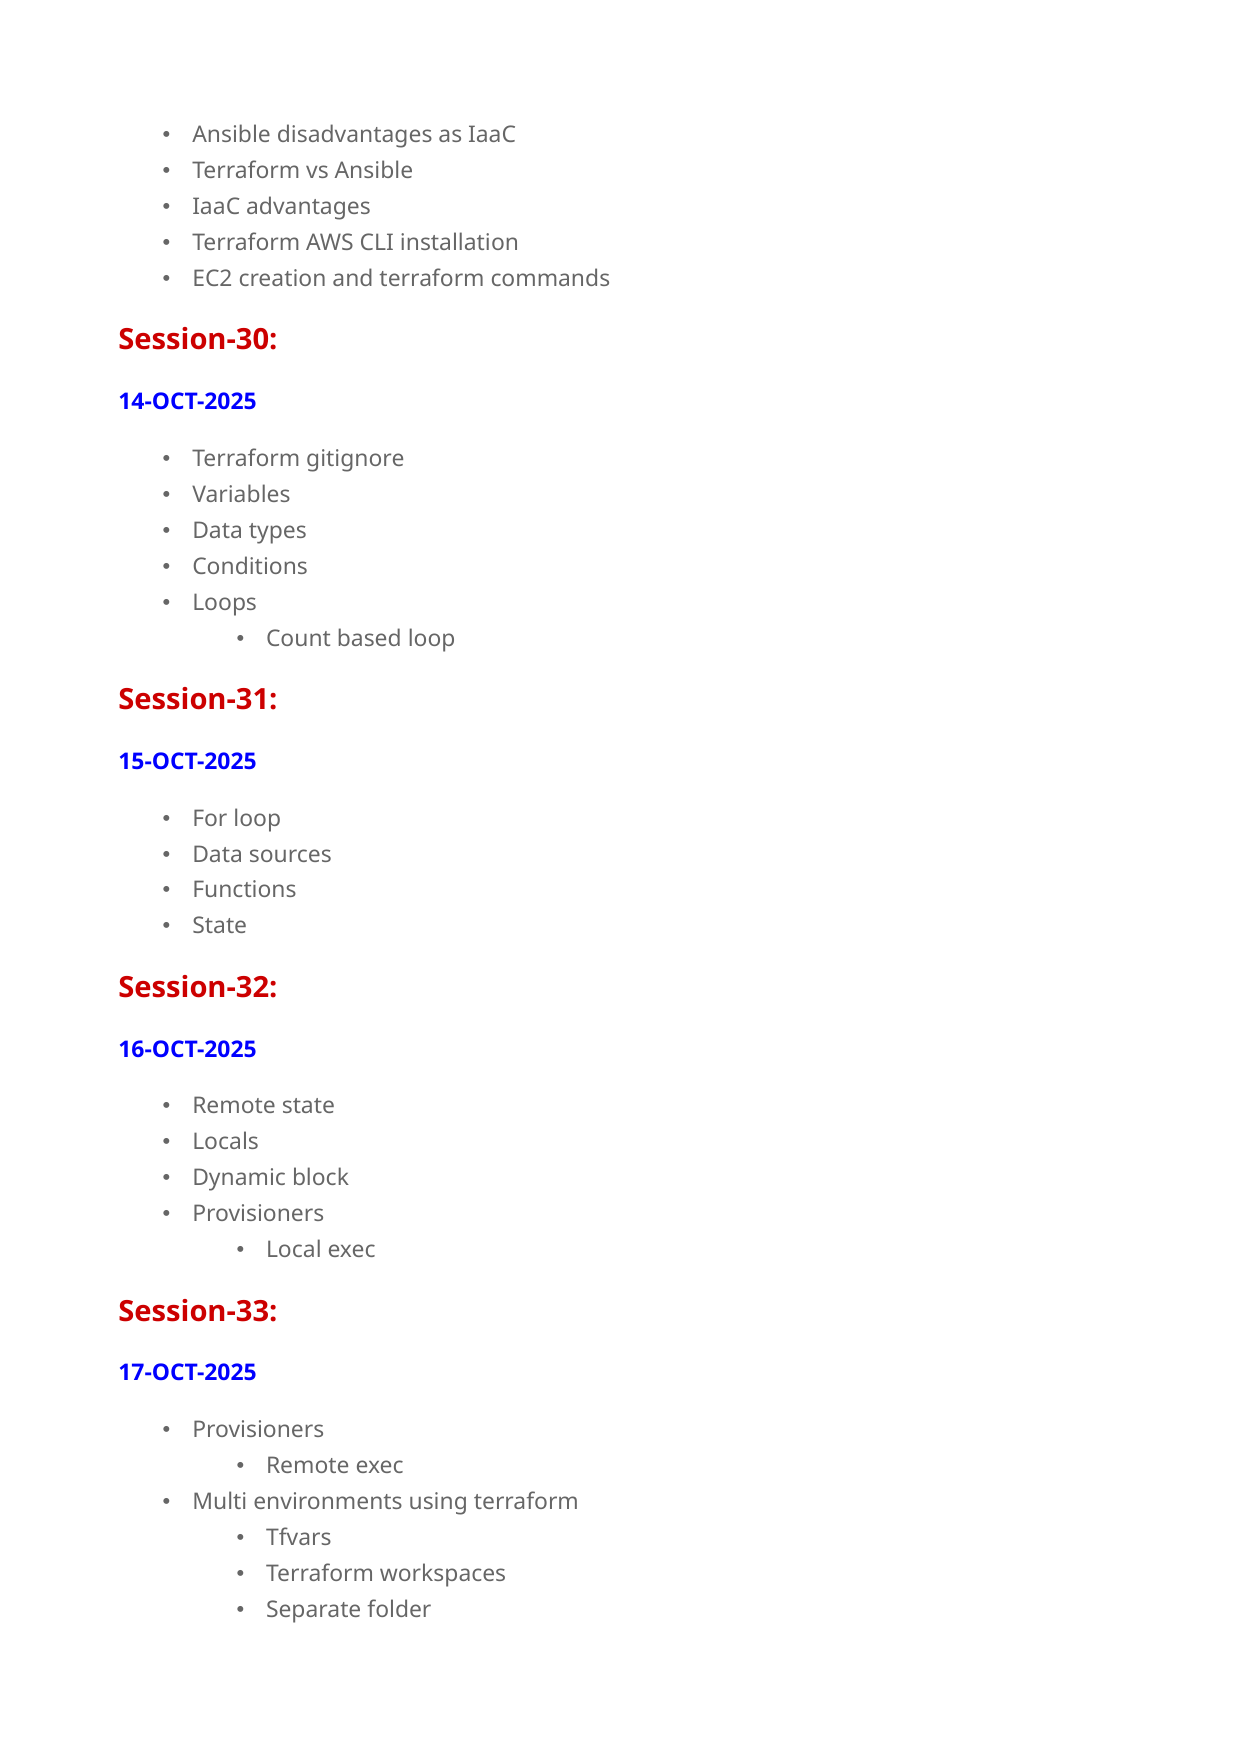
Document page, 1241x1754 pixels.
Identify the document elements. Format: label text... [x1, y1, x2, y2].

list Multi environments using terraform [162, 1485, 1122, 1516]
list Tfvars [236, 1521, 1122, 1552]
text Session-33: [118, 1290, 1122, 1329]
list Terraform gitignore [162, 442, 1122, 473]
list Terraform workspaces [236, 1557, 1122, 1588]
list Provisioners [162, 1413, 1122, 1444]
text Session-31: [118, 678, 1122, 718]
text 15-OCT-2025 [118, 745, 1122, 776]
list Terraform AWS CLI installation [162, 226, 1122, 257]
list Ansible disadvantages as IaaC [162, 118, 1122, 149]
text Session-30: [118, 319, 1122, 358]
list Data sources [162, 837, 1122, 869]
list Provisioners [162, 1197, 1122, 1228]
list For loop [162, 802, 1122, 833]
list Separate folder [236, 1593, 1122, 1624]
text 17-OCT-2025 [118, 1356, 1122, 1388]
list Conditions [162, 550, 1122, 581]
list Count based loop [236, 622, 1122, 653]
list Loops [162, 586, 1122, 617]
text 16-OCT-2025 [118, 1033, 1122, 1064]
list Variables [162, 478, 1122, 509]
text 14-OCT-2025 [118, 385, 1122, 416]
list State [162, 909, 1122, 941]
list EC2 creation and terraform commands [162, 262, 1122, 293]
list Terraform vs Ansible [162, 154, 1122, 185]
list Data types [162, 514, 1122, 545]
list IaaC advantages [162, 190, 1122, 221]
text Session-32: [118, 966, 1122, 1006]
list Dynamic block [162, 1161, 1122, 1192]
list Functions [162, 873, 1122, 905]
list Local exec [236, 1233, 1122, 1264]
list Remote state [162, 1089, 1122, 1121]
list Locals [162, 1125, 1122, 1157]
list Remote exec [236, 1449, 1122, 1480]
